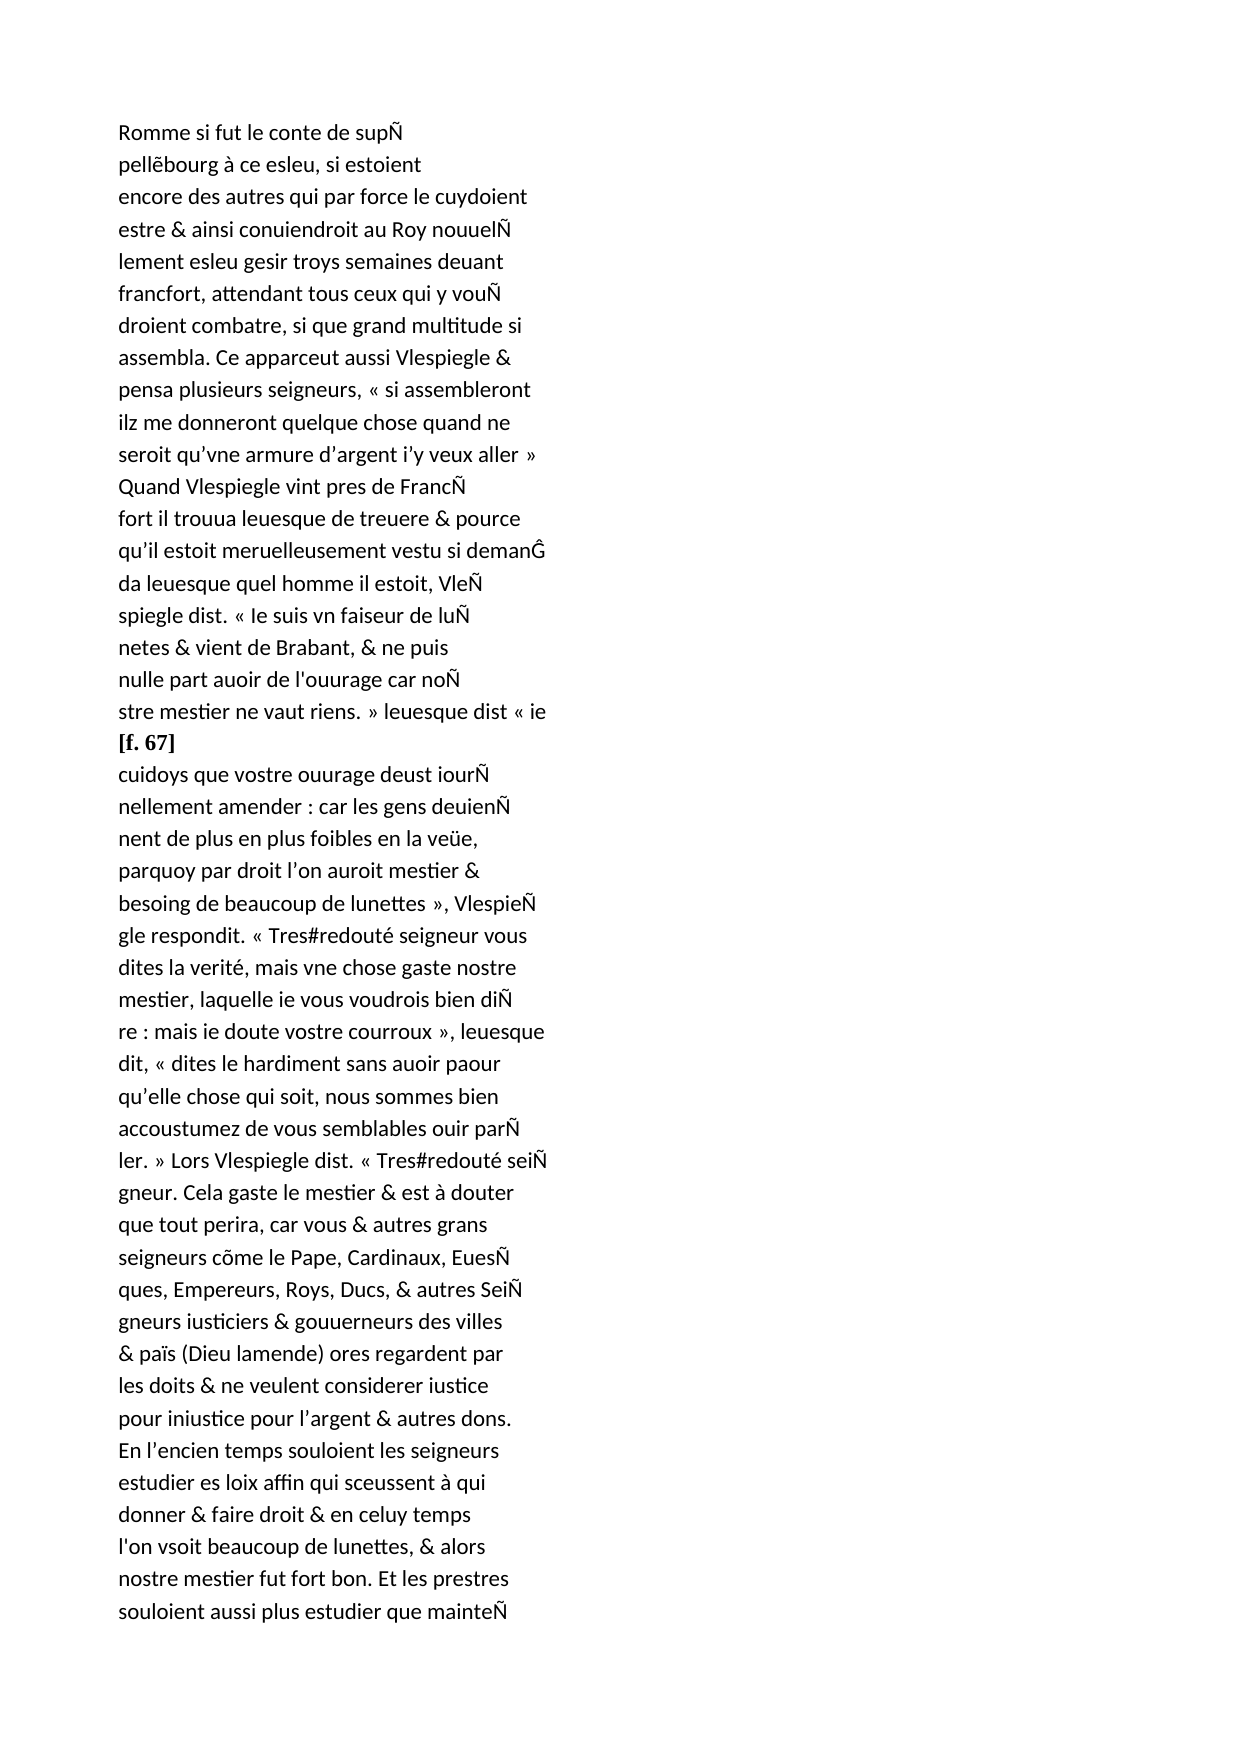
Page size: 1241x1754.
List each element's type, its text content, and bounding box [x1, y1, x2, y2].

text Romme si fut le conte de supÑ pellẽbourg à ce esleu, si estoient encore des autres qui par force le cuydoient estre & ainsi conuiendroit au Roy nouuelÑ lement esleu gesir troys semaines deuant francfort, attendant tous ceux qui y vouÑ droient combatre, si que grand multitude si assembla. Ce apparceut aussi Vlespiegle & pensa plusieurs seigneurs, « si assembleront ilz me donneront quelque chose quand ne seroit qu’vne armure d’argent i’y veux aller » Quand Vlespiegle vint pres de FrancÑ fort il trouua leuesque de treuere & pource qu’il estoit meruelleusement vestu si demanĜ da leuesque quel homme il estoit, VleÑ spiegle dist. « Ie suis vn faiseur de luÑ netes & vient de Brabant, & ne puis nulle part auoir de l'ouurage car noÑ stre mestier ne vaut riens. » leuesque dist « ie [f. 67] cuidoys que vostre ouurage deust iourÑ nellement amender : car les gens deuienÑ nent de plus en plus foibles en la veüe, parquoy par droit l’on auroit mestier & besoing de beaucoup de lunettes », VlespieÑ gle respondit. « Tres#redouté seigneur vous dites la verité, mais vne chose gaste nostre mestier, laquelle ie vous voudrois bien diÑ re : mais ie doute vostre courroux », leuesque dit, « dites le hardiment sans auoir paour qu’elle chose qui soit, nous sommes bien accoustumez de vous semblables ouir parÑ ler. » Lors Vlespiegle dist. « Tres#redouté seiÑ gneur. Cela gaste le mestier & est à douter que tout perira, car vous & autres grans seigneurs cõme le Pape, Cardinaux, EuesÑ ques, Empereurs, Roys, Ducs, & autres SeiÑ gneurs iusticiers & gouuerneurs des villes & païs (Dieu lamende) ores regardent par les doits & ne veulent considerer iustice pour iniustice pour l’argent & autres dons. En l’encien temps souloient les seigneurs estudier es loix affin qui sceussent à qui donner & faire droit & en celuy temps l'on vsoit beaucoup de lunettes, & alors nostre mestier fut fort bon. Et les prestres souloient aussi plus estudier que mainteÑ [118, 118, 1122, 1625]
